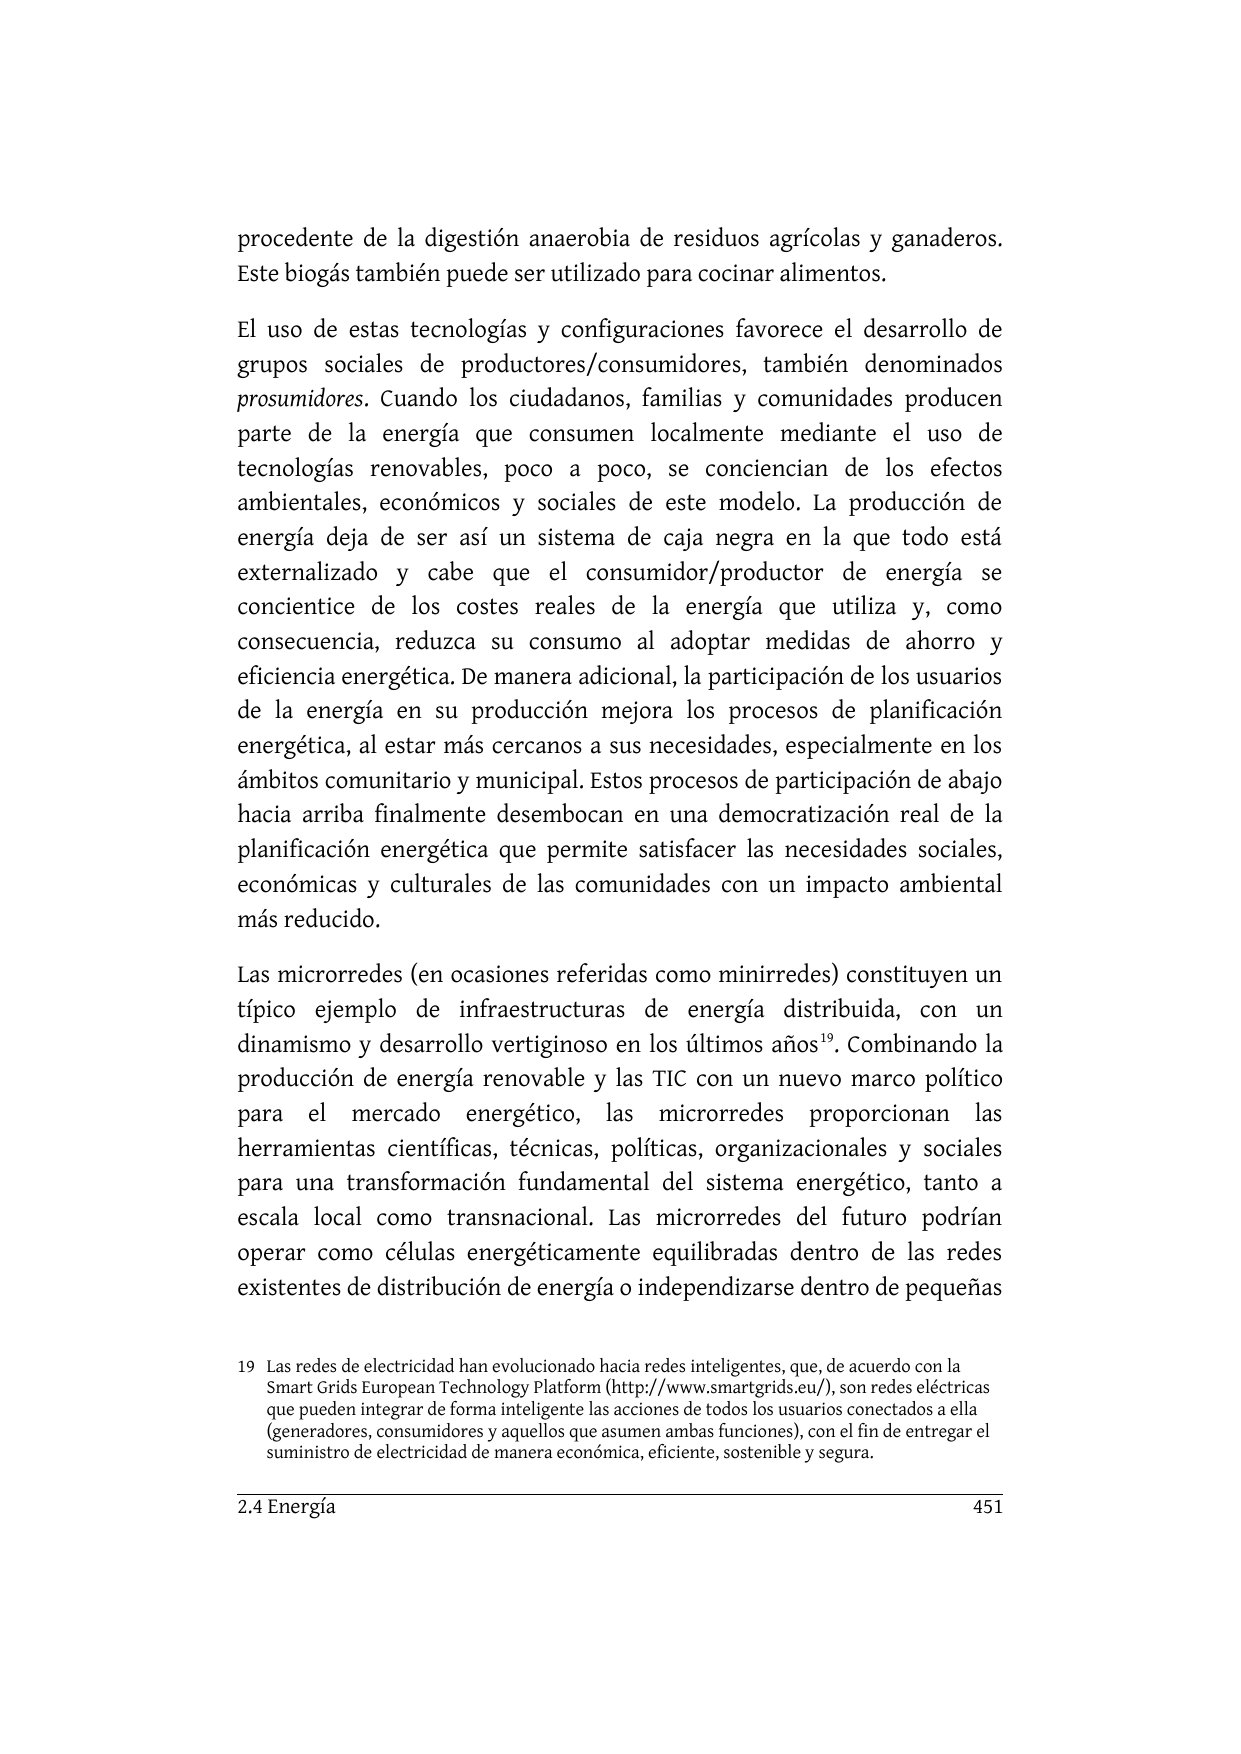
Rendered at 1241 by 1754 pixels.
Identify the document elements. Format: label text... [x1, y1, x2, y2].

text procedente de la digestión anaerobia de residuos agrícolas y ganaderos. Este biogás también puede ser utilizado para cocinar alimentos. [237, 225, 1003, 289]
text Las redes de electricidad han evolucionado hacia redes inteligentes, que, de acuerdo con la Smart Grids European Technology Platform (http://www.smartgrids.eu/), son redes eléctricas que pueden integrar de forma inteligente las acciones de todos los usuarios conectados a ella (generadores, consumidores y aquellos que asumen ambas funciones), con el fin de entregar el suministro de electricidad de manera económica, eficiente, sostenible y segura. [237, 1356, 1003, 1464]
text Las microrredes (en ocasiones referidas como minirredes) constituyen un típico ejemplo de infraestructuras de energía distribuida, con un dinamismo y desarrollo vertiginoso en los últimos años. Combinando la producción de energía renovable y las TIC con un nuevo marco político para el mercado energético, las microrredes proporcionan las herramientas científicas, técnicas, políticas, organizacionales y sociales para una transformación fundamental del sistema energético, tanto a escala local como transnacional. Las microrredes del futuro podrían operar como células energéticamente equilibradas dentro de las redes existentes de distribución de energía o independizarse dentro de pequeñas [237, 961, 1003, 1302]
text El uso de estas tecnologías y configuraciones favorece el desarrollo de grupos sociales de productores/consumidores, también denominados prosumidores. Cuando los ciudadanos, familias y comunidades producen parte de la energía que consumen localmente mediante el uso de tecnologías renovables, poco a poco, se conciencian de los efectos ambientales, económicos y sociales de este modelo. La producción de energía deja de ser así un sistema de caja negra en la que todo está externalizado y cabe que el consumidor/productor de energía se concientice de los costes reales de la energía que utiliza y, como consecuencia, reduzca su consumo al adoptar medidas de ahorro y eficiencia energética. De manera adicional, la participación de los usuarios de la energía en su producción mejora los procesos de planificación energética, al estar más cercanos a sus necesidades, especialmente en los ámbitos comunitario y municipal. Estos procesos de participación de abajo hacia arriba finalmente desembocan en una democratización real de la planificación energética que permite satisfacer las necesidades sociales, económicas y culturales de las comunidades con un impacto ambiental más reducido. [237, 315, 1003, 934]
